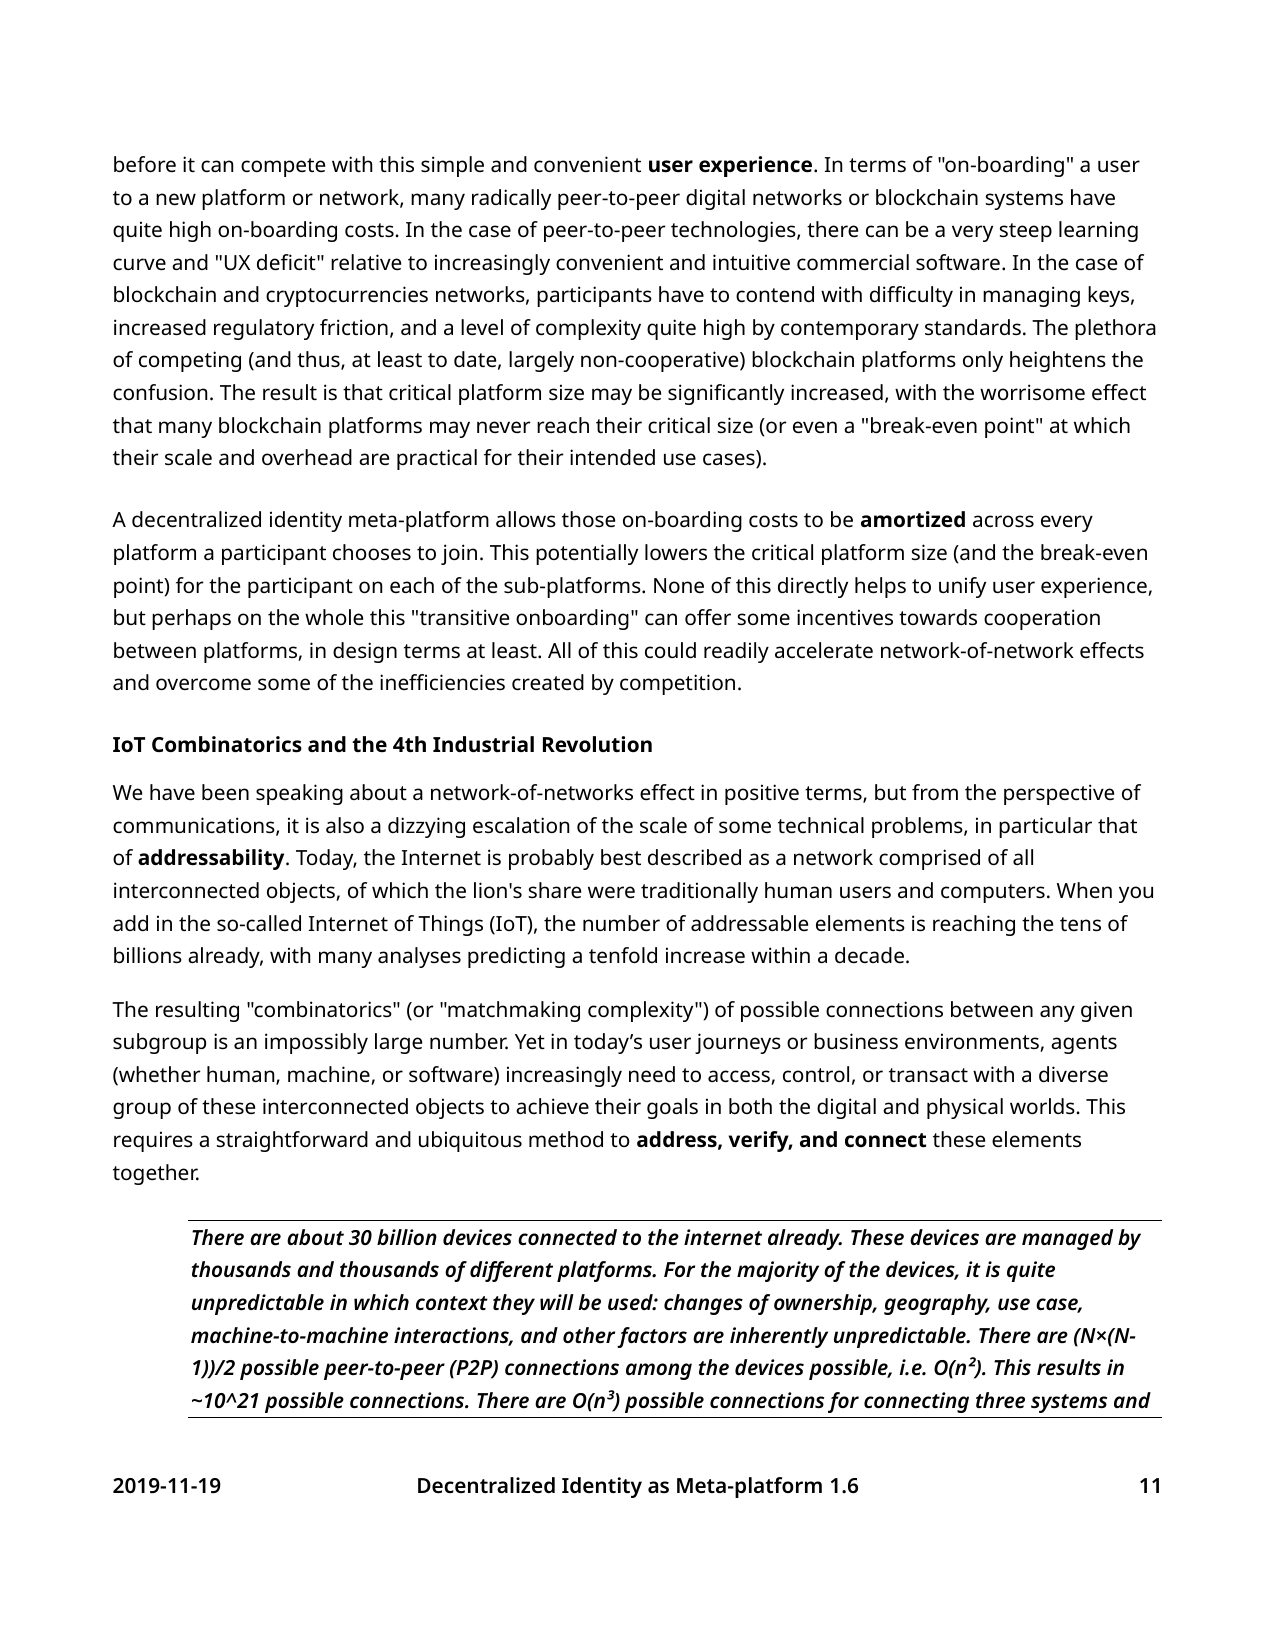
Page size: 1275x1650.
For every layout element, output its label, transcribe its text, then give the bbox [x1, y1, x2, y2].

text The resulting "combinatorics" (or "matchmaking complexity") of possible connections between any given subgroup is an impossibly large number. Yet in today’s user journeys or business environments, agents (whether human, machine, or software) increasingly need to access, control, or transact with a diverse group of these interconnected objects to achieve their goals in both the digital and physical worlds. This requires a straightforward and ubiquitous method to address, verify, and connect these elements together. [112, 995, 1162, 1186]
text A decentralized identity meta-platform allows those on-boarding costs to be amortized across every platform a participant chooses to join. This potentially lowers the critical platform size (and the break-even point) for the participant on each of the sub-platforms. None of this directly helps to unify user experience, but perhaps on the whole this "transitive onboarding" can offer some incentives towards cooperation between platforms, in design terms at least. All of this could readily accelerate network-of-network effects and overcome some of the inefficiencies created by competition. [112, 506, 1162, 697]
text before it can compete with this simple and convenient user experience. In terms of "on-boarding" a user to a new platform or network, many radically peer-to-peer digital networks or blockchain systems have quite high on-boarding costs. In the case of peer-to-peer technologies, there can be a very steep learning curve and "UX deficit" relative to increasingly convenient and intuitive commercial software. In the case of blockchain and cryptocurrencies networks, participants have to contend with difficulty in managing keys, increased regulatory friction, and a level of complexity quite high by contemporary standards. The plethora of competing (and thus, at least to date, largely non-cooperative) blockchain platforms only heightens the confusion. The result is that critical platform size may be significantly increased, with the worrisome effect that many blockchain platforms may never reach their critical size (or even a "break-even point" at which their scale and overhead are practical for their intended use cases). [112, 150, 1162, 472]
text We have been speaking about a network-of-networks effect in positive terms, but from the perspective of communications, it is also a dizzying escalation of the scale of some technical problems, in particular that of addressability. Today, the Internet is probably best described as a network comprised of all interconnected objects, of which the lion's share were traditionally human users and computers. When you add in the so-called Internet of Things (IoT), the number of addressable elements is reaching the tens of billions already, with many analyses predicting a tenfold increase within a decade. [112, 778, 1162, 970]
subtitle IoT Combinatorics and the 4th Industrial Revolution [112, 731, 1162, 759]
text There are about 30 billion devices connected to the internet already. These devices are managed by thousands and thousands of different platforms. For the majority of the devices, it is quite unpredictable in which context they will be used: changes of ownership, geography, use case, machine-to-machine interactions, and other factors are inherently unpredictable. There are (N×(N-1))/2 possible peer-to-peer (P2P) connections among the devices possible, i.e. O(n²). This results in ~10^21 possible connections. There are O(n³) possible connections for connecting three systems and [187, 1221, 1162, 1417]
